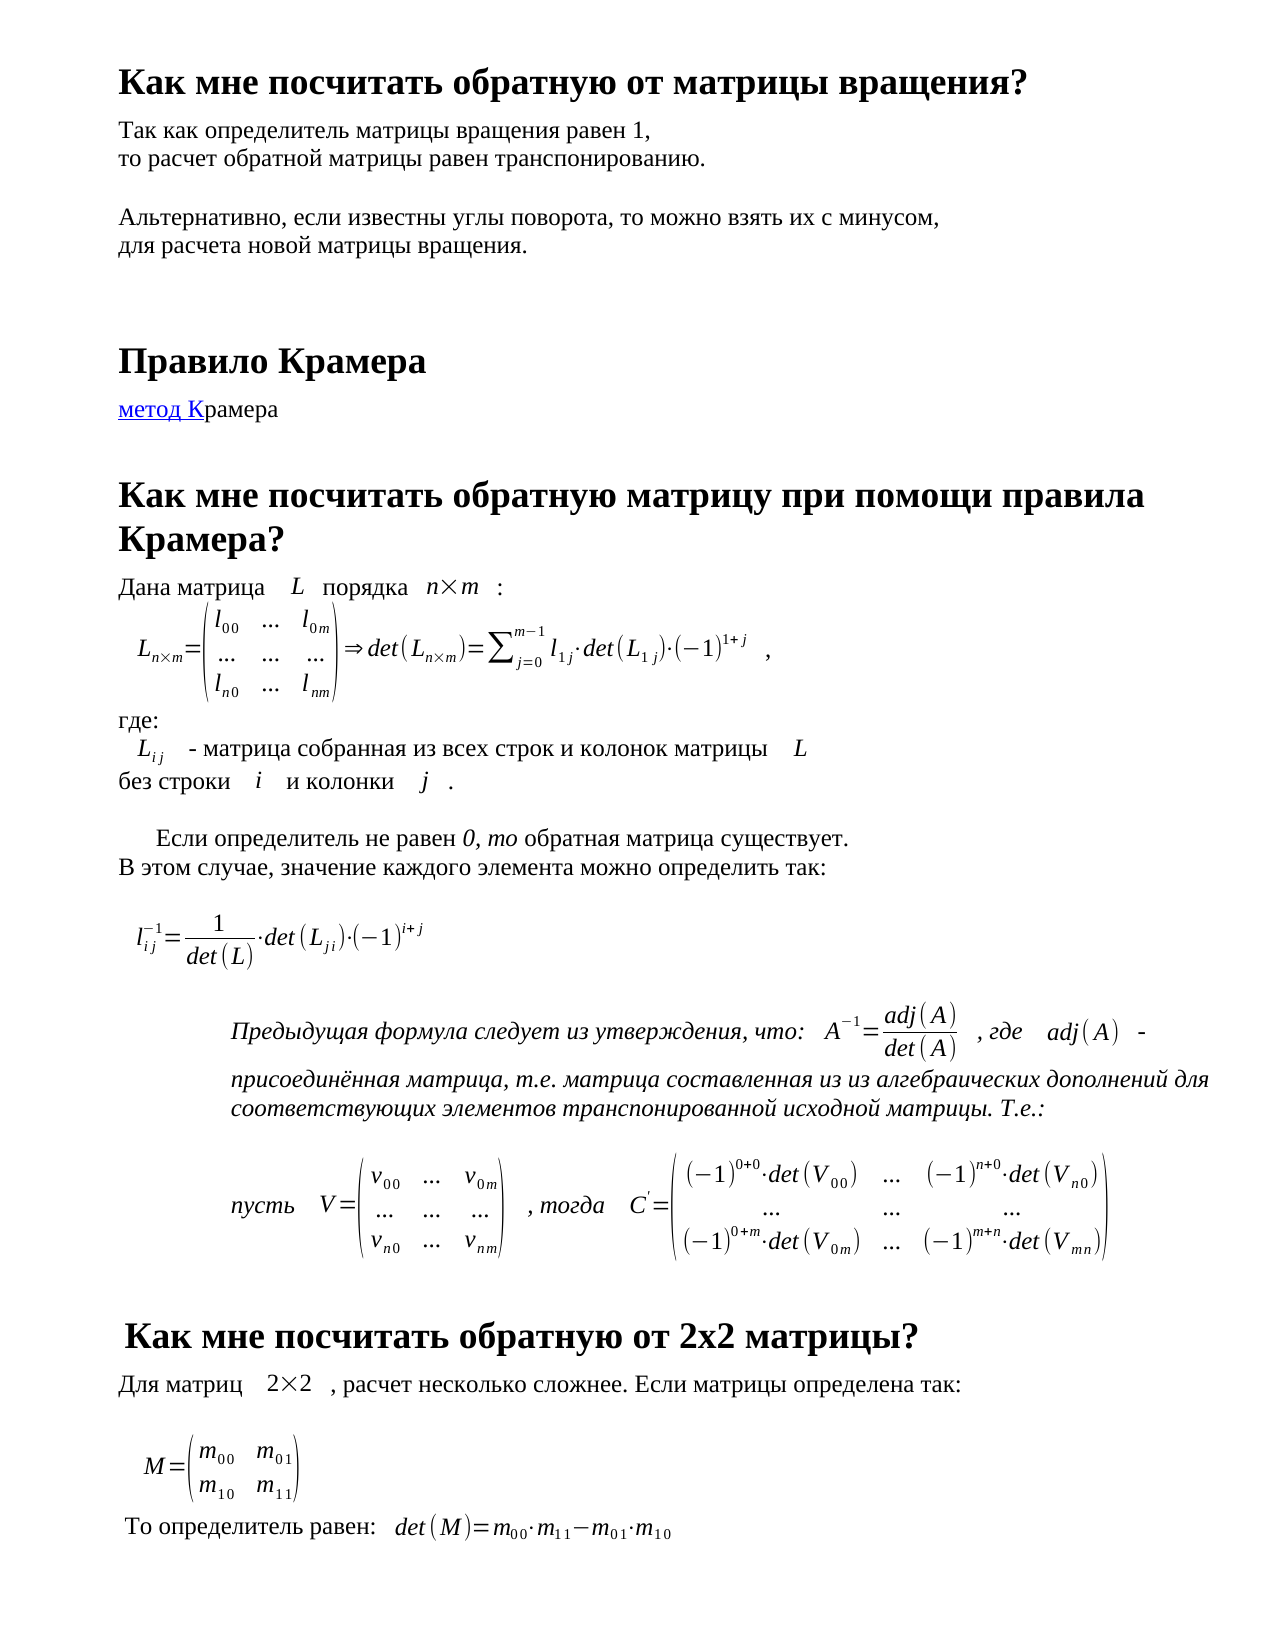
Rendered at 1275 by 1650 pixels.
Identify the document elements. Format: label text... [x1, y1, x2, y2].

text Предыдущая формула следует из утверждения, что:, где - присоединённая матрица, т.е. матрица составленная из из алгебраических дополнений для соответствующих элементов транспонированной исходной матрицы. Т.е.: [231, 1000, 1216, 1122]
subtitle Правило Крамера [118, 338, 1216, 381]
subtitle Как мне посчитать обратную от 2х2 матрицы? [124, 1313, 1210, 1357]
subtitle Как мне посчитать обратную матрицу при помощи правила Крамера? [118, 473, 1216, 559]
text Альтернативно, если известны углы поворота, то можно взять их с минусом, для расчета новой матрицы вращения. [118, 202, 1216, 288]
text То определитель равен: [124, 1511, 1210, 1544]
text пусть , тогда [231, 1151, 1216, 1263]
subtitle Как мне посчитать обратную от матрицы вращения? [118, 59, 1216, 102]
text Так как определитель матрицы вращения равен 1, то расчет обратной матрицы равен транспонированию. [118, 115, 1216, 172]
text Дана матрица порядка: , где: - матрица собранная из всех строк и колонок матрицы без строки и колонки . Если определитель не равен 0, то обратная матрица существует. В этом случае, значение каждого элемента можно определить так: [118, 572, 1216, 971]
text метод Крамера [118, 394, 1216, 423]
text Для матриц , расчет несколько сложнее. Если матрицы определена так: [118, 1369, 1216, 1398]
